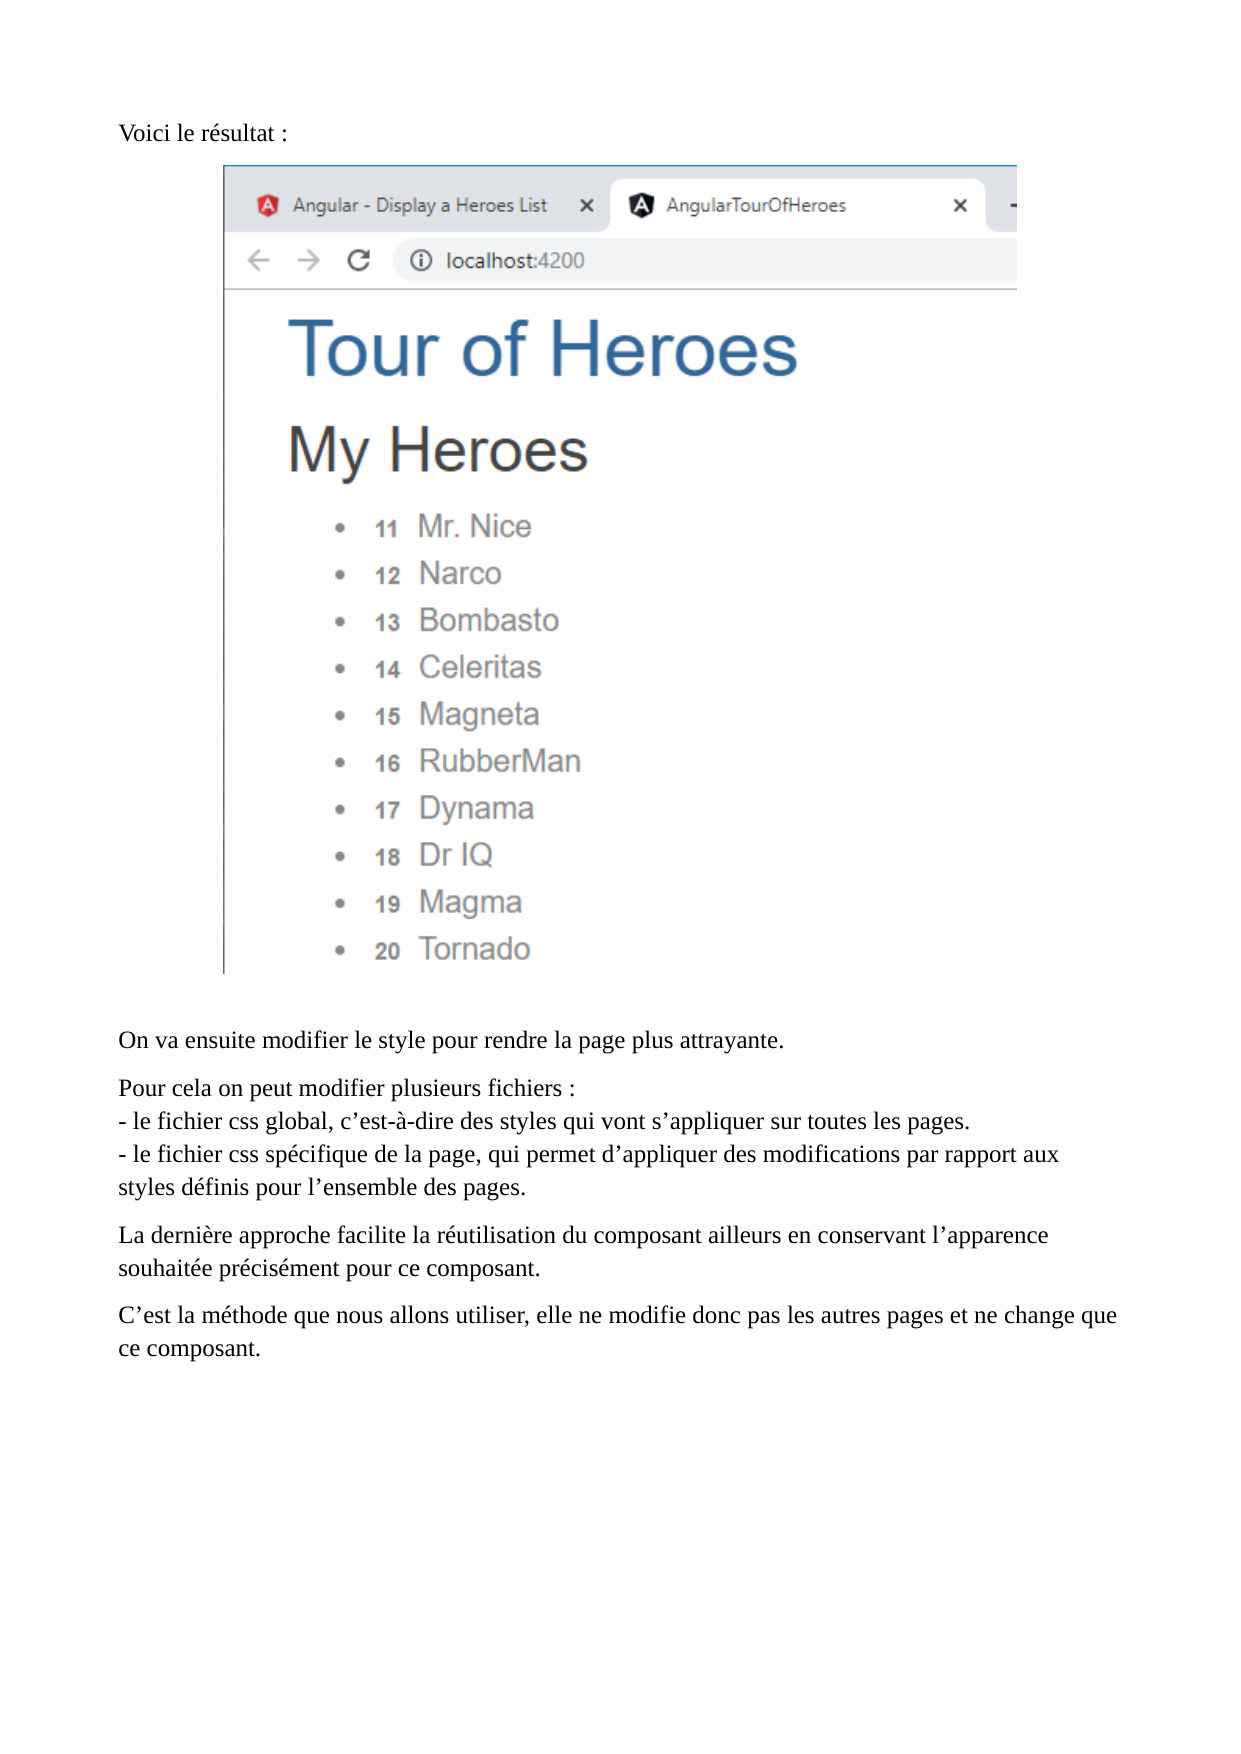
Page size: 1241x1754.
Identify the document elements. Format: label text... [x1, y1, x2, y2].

text C’est la méthode que nous allons utiliser, elle ne modifie donc pas les autres pages et ne change que ce composant. [118, 1300, 1122, 1362]
picture [223, 165, 1017, 974]
text Pour cela on peut modifier plusieurs fichiers : - le fichier css global, c’est-à-dire des styles qui vont s’appliquer sur toutes les pages. - le fichier css spécifique de la page, qui permet d’appliquer des modifications par rapport aux styles définis pour l’ensemble des pages. [118, 1073, 1122, 1201]
text On va ensuite modifier le style pour rendre la page plus attrayante. [118, 1025, 1122, 1054]
text Voici le résultat : [118, 118, 1122, 147]
text La dernière approche facilite la réutilisation du composant ailleurs en conservant l’apparence souhaitée précisément pour ce composant. [118, 1220, 1122, 1281]
